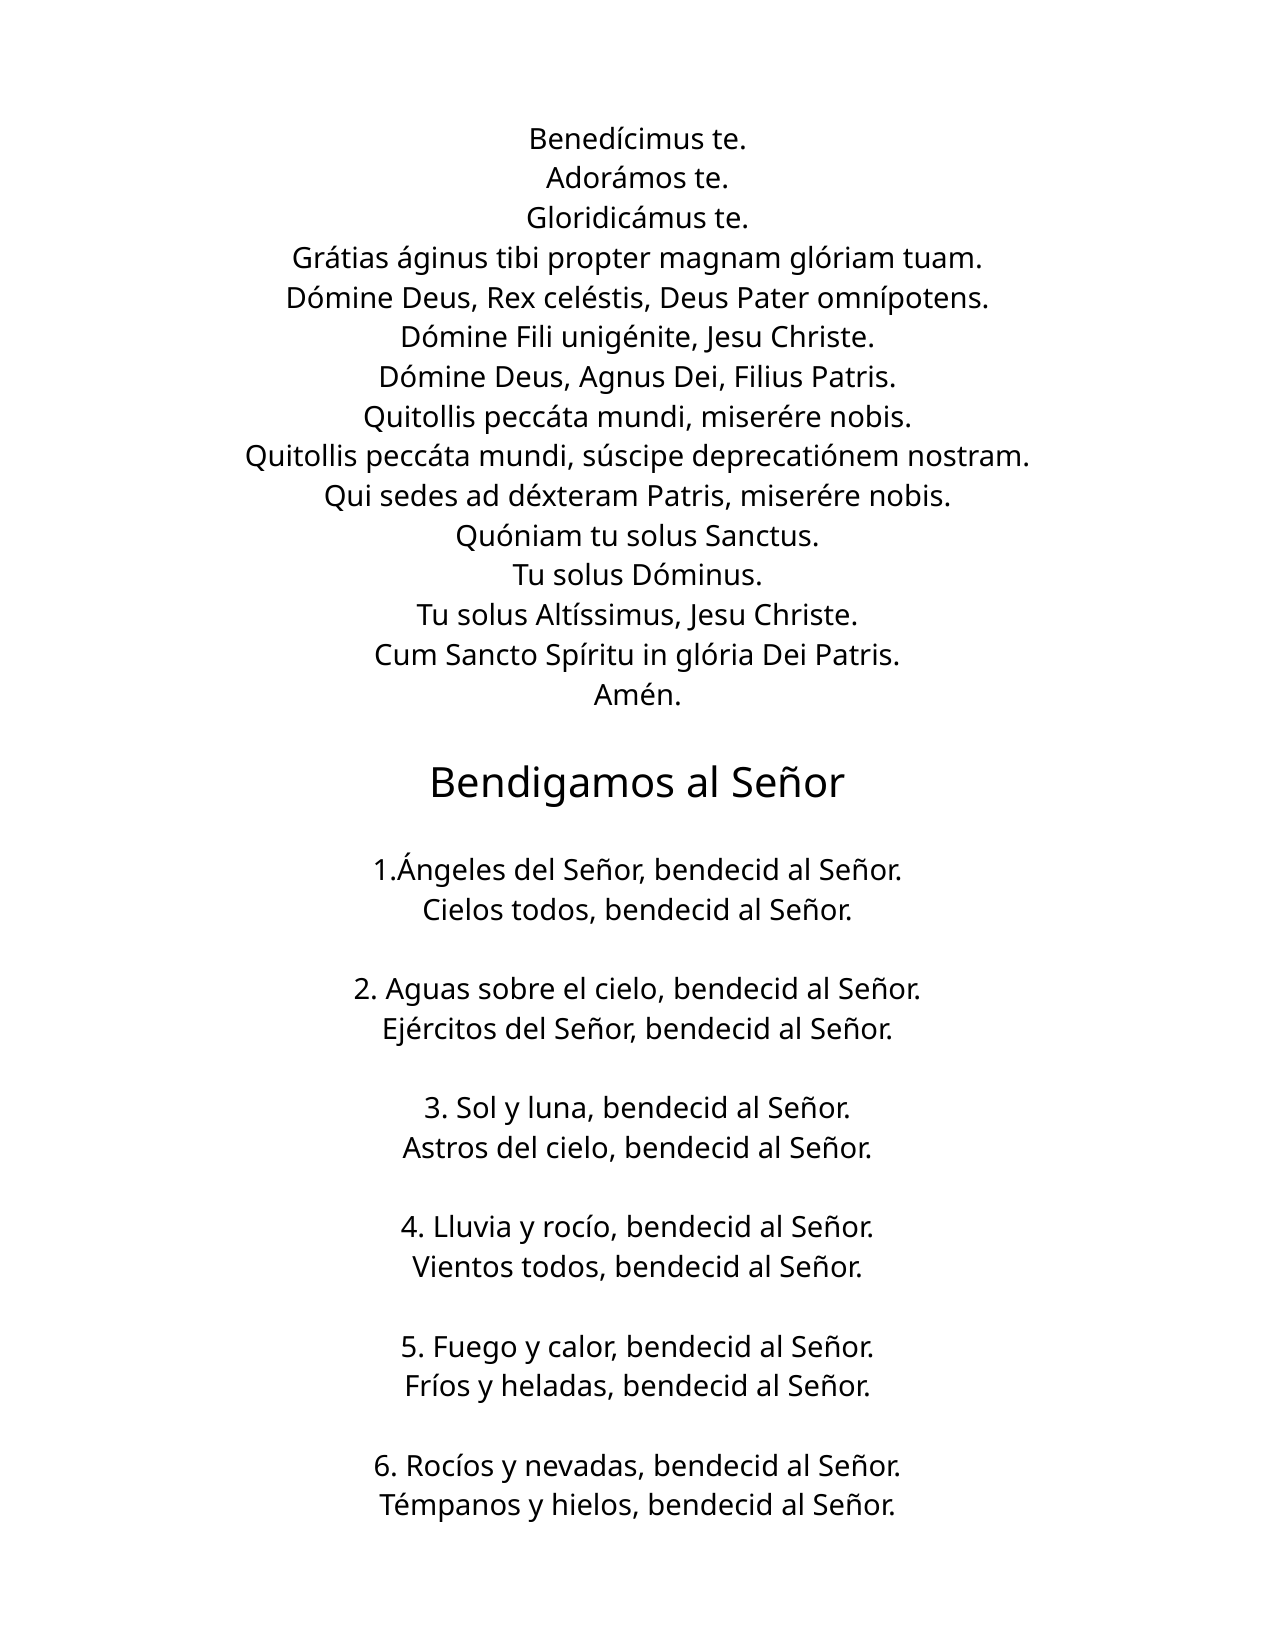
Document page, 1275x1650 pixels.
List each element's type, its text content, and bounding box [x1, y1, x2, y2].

text Témpanos y hielos, bendecid al Señor. [118, 1484, 1157, 1524]
text Benedícimus te. [118, 118, 1157, 158]
text Ejércitos del Señor, bendecid al Señor. [118, 1008, 1157, 1048]
text Dómine Fili unigénite, Jesu Christe. [118, 317, 1157, 356]
text Dómine Deus, Agnus Dei, Filius Patris. [118, 356, 1157, 396]
text Quitollis peccáta mundi, miserére nobis. [118, 396, 1157, 436]
text Vientos todos, bendecid al Señor. [118, 1246, 1157, 1286]
text Cielos todos, bendecid al Señor. [118, 889, 1157, 929]
text Grátias áginus tibi propter magnam glóriam tuam. [118, 237, 1157, 277]
text 2. Aguas sobre el cielo, bendecid al Señor. [118, 969, 1157, 1008]
text Tu solus Altíssimus, Jesu Christe. [118, 594, 1157, 634]
text Gloridicámus te. [118, 197, 1157, 237]
text 4. Lluvia y rocío, bendecid al Señor. [118, 1207, 1157, 1246]
text Quitollis peccáta mundi, súscipe deprecatiónem nostram. [118, 436, 1157, 475]
text Amén. [118, 674, 1157, 713]
text Dómine Deus, Rex celéstis, Deus Pater omnípotens. [118, 277, 1157, 317]
text Cum Sancto Spíritu in glória Dei Patris. [118, 634, 1157, 674]
text 6. Rocíos y nevadas, bendecid al Señor. [118, 1445, 1157, 1484]
text 5. Fuego y calor, bendecid al Señor. [118, 1326, 1157, 1366]
text 1.Ángeles del Señor, bendecid al Señor. [118, 849, 1157, 889]
text Astros del cielo, bendecid al Señor. [118, 1127, 1157, 1167]
text Fríos y heladas, bendecid al Señor. [118, 1366, 1157, 1405]
text Tu solus Dóminus. [118, 555, 1157, 594]
text Quóniam tu solus Sanctus. [118, 515, 1157, 555]
text 3. Sol y luna, bendecid al Señor. [118, 1088, 1157, 1127]
text Qui sedes ad déxteram Patris, miserére nobis. [118, 475, 1157, 515]
text Bendigamos al Señor [118, 753, 1157, 810]
text Adorámos te. [118, 158, 1157, 197]
